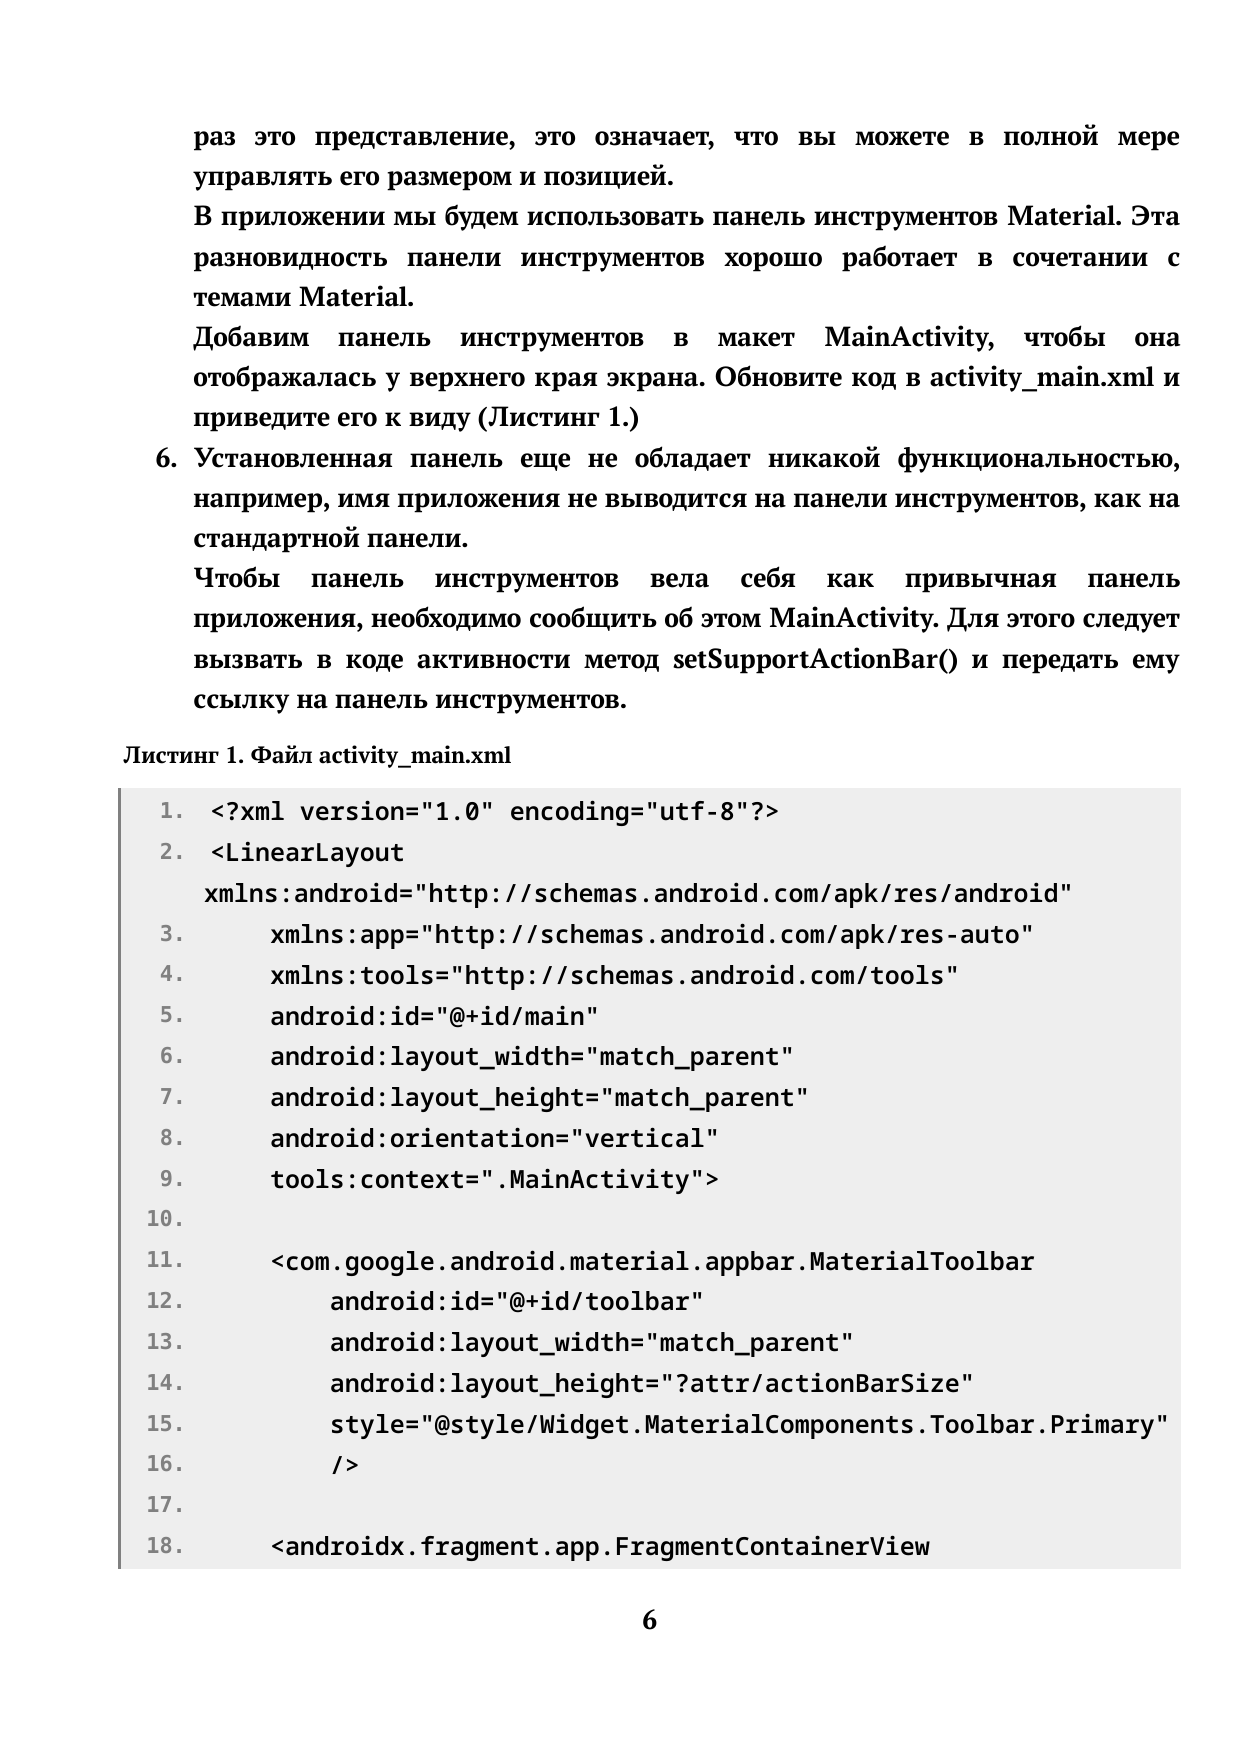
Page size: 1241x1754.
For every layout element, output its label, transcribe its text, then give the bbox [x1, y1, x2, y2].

list android:id="@+id/main" [121, 992, 1181, 1032]
list xmlns:app="http://schemas.android.com/apk/res-auto" [121, 911, 1181, 951]
list <com.google.android.material.appbar.MaterialToolbar [121, 1237, 1181, 1277]
list стандартной панели. [156, 520, 1181, 554]
list android:layout_height="?attr/actionBarSize" [121, 1360, 1181, 1400]
list /> [121, 1441, 1181, 1481]
list android:layout_height="match_parent" [121, 1074, 1181, 1114]
list В приложении мы будем использовать панель инструментов Material. Эта разновидность панели инструментов хорошо работает в сочетании с темами Material. [156, 198, 1181, 312]
list style="@style/Widget.MaterialComponents.Toolbar.Primary" [121, 1401, 1181, 1441]
list android:layout_width="match_parent" [121, 1319, 1181, 1359]
text Листинг 1. Файл activity_main.xml [122, 740, 1182, 769]
list tools:context=".MainActivity"> [121, 1156, 1181, 1196]
list android:orientation="vertical" [121, 1115, 1181, 1155]
list Установленная панель еще не обладает никакой функциональностью, например, имя приложения не выводится на панели инструментов, как на [156, 440, 1181, 513]
list xmlns:tools="http://schemas.android.com/tools" [121, 951, 1181, 991]
list <?xml version="1.0" encoding="utf-8"?> [121, 788, 1181, 828]
list android:id="@+id/toolbar" [121, 1278, 1181, 1318]
list android:layout_width="match_parent" [121, 1033, 1181, 1073]
list Чтобы панель инструментов вела себя как привычная панель приложения, необходимо сообщить об этом MainActivity. Для этого следует вызвать в коде активности метод setSupportActionBar() и передать ему ссылку на панель инструментов. [156, 560, 1181, 714]
list <androidx.fragment.app.FragmentContainerView [121, 1523, 1181, 1569]
list <LinearLayout xmlns:android="http://schemas.android.com/apk/res/android" [121, 829, 1181, 910]
list раз это представление, это означает, что вы можете в полной мере управлять его размером и позицией. [156, 118, 1181, 192]
list Добавим панель инструментов в макет MainActivity, чтобы она отображалась у верхнего края экрана. Обновите код в activity_main.xml и приведите его к виду (Листинг 1.) [156, 319, 1181, 433]
